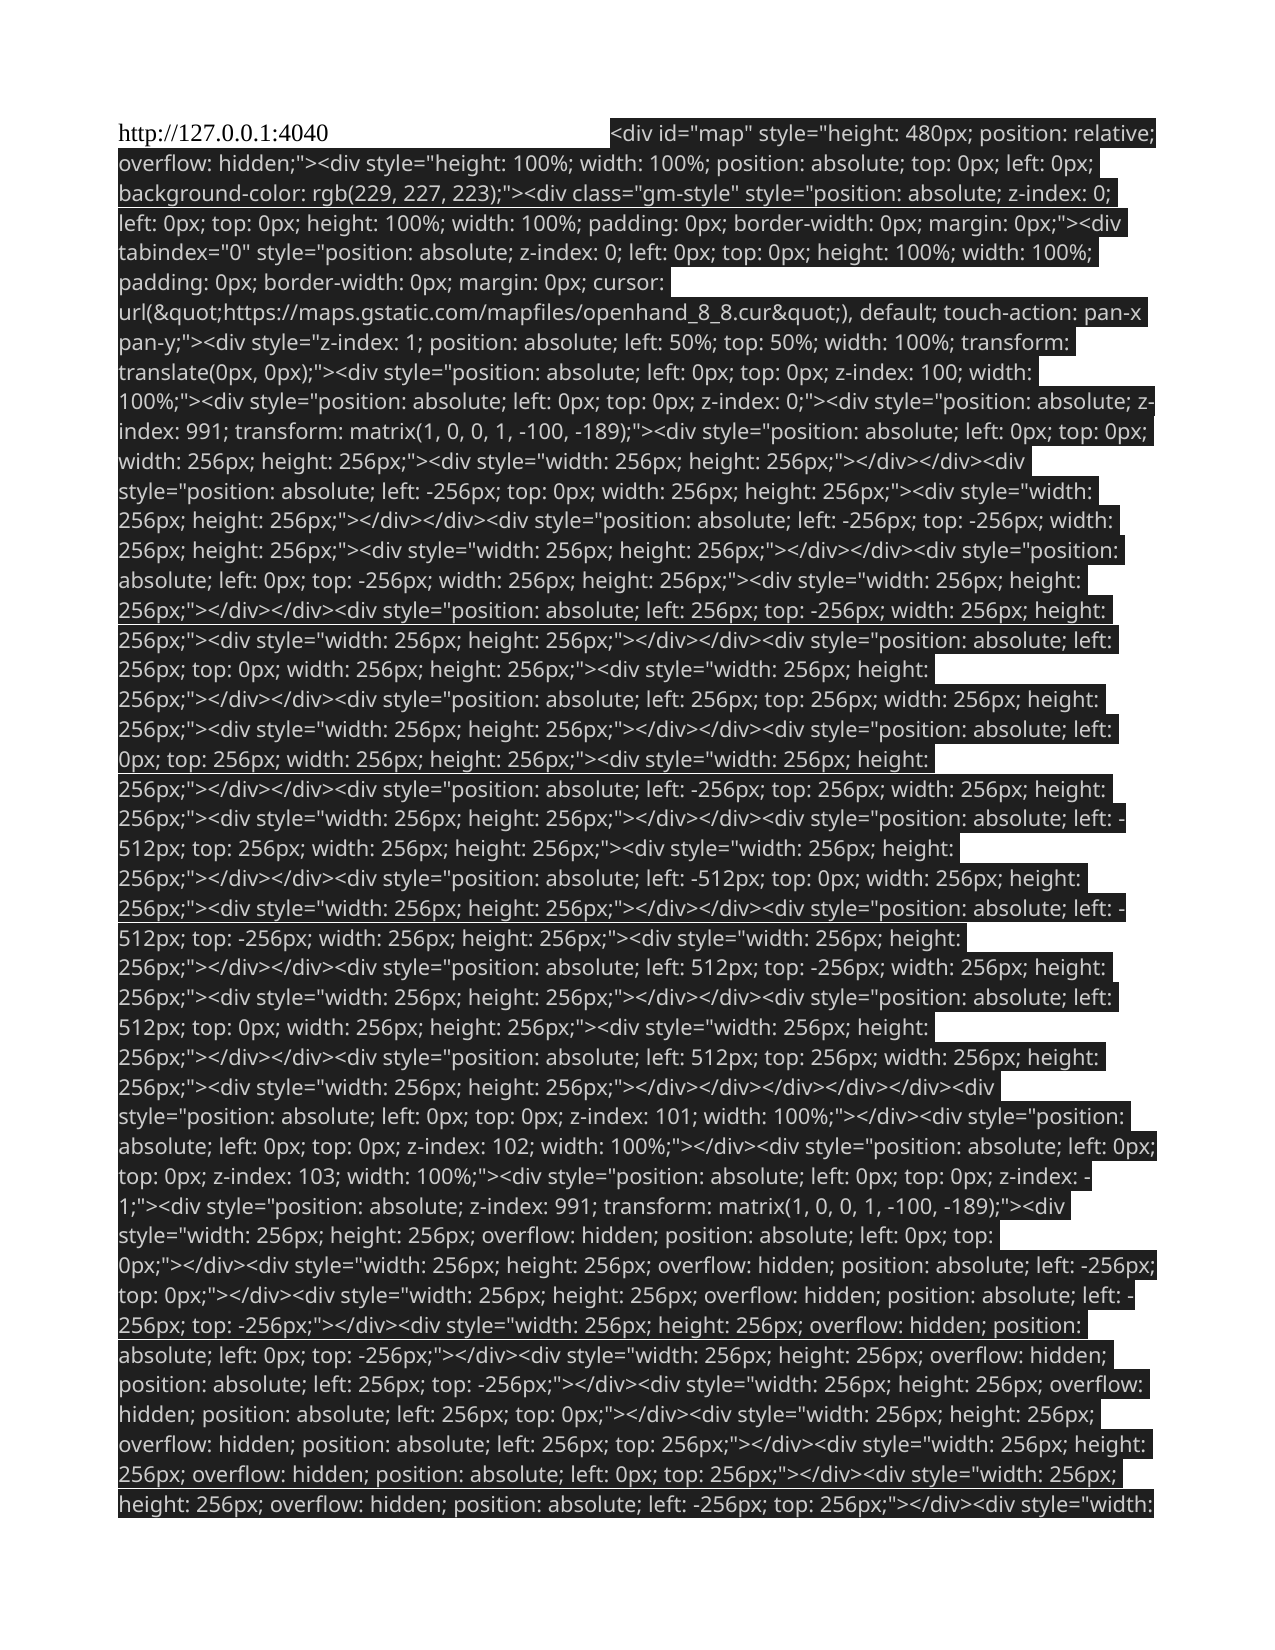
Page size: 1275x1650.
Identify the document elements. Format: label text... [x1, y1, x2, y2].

text http://127.0.0.1:4040 <div id="map" style="height: 480px; position: relative; overflow: hidden;"><div style="height: 100%; width: 100%; position: absolute; top: 0px; left: 0px; background-color: rgb(229, 227, 223);"><div class="gm-style" style="position: absolute; z-index: 0; left: 0px; top: 0px; height: 100%; width: 100%; padding: 0px; border-width: 0px; margin: 0px;"><div tabindex="0" style="position: absolute; z-index: 0; left: 0px; top: 0px; height: 100%; width: 100%; padding: 0px; border-width: 0px; margin: 0px; cursor: url(&quot;https://maps.gstatic.com/mapfiles/openhand_8_8.cur&quot;), default; touch-action: pan-x pan-y;"><div style="z-index: 1; position: absolute; left: 50%; top: 50%; width: 100%; transform: translate(0px, 0px);"><div style="position: absolute; left: 0px; top: 0px; z-index: 100; width: 100%;"><div style="position: absolute; left: 0px; top: 0px; z-index: 0;"><div style="position: absolute; z-index: 991; transform: matrix(1, 0, 0, 1, -100, -189);"><div style="position: absolute; left: 0px; top: 0px; width: 256px; height: 256px;"><div style="width: 256px; height: 256px;"></div></div><div style="position: absolute; left: -256px; top: 0px; width: 256px; height: 256px;"><div style="width: 256px; height: 256px;"></div></div><div style="position: absolute; left: -256px; top: -256px; width: 256px; height: 256px;"><div style="width: 256px; height: 256px;"></div></div><div style="position: absolute; left: 0px; top: -256px; width: 256px; height: 256px;"><div style="width: 256px; height: 256px;"></div></div><div style="position: absolute; left: 256px; top: -256px; width: 256px; height: 256px;"><div style="width: 256px; height: 256px;"></div></div><div style="position: absolute; left: 256px; top: 0px; width: 256px; height: 256px;"><div style="width: 256px; height: 256px;"></div></div><div style="position: absolute; left: 256px; top: 256px; width: 256px; height: 256px;"><div style="width: 256px; height: 256px;"></div></div><div style="position: absolute; left: 0px; top: 256px; width: 256px; height: 256px;"><div style="width: 256px; height: 256px;"></div></div><div style="position: absolute; left: -256px; top: 256px; width: 256px; height: 256px;"><div style="width: 256px; height: 256px;"></div></div><div style="position: absolute; left: -512px; top: 256px; width: 256px; height: 256px;"><div style="width: 256px; height: 256px;"></div></div><div style="position: absolute; left: -512px; top: 0px; width: 256px; height: 256px;"><div style="width: 256px; height: 256px;"></div></div><div style="position: absolute; left: -512px; top: -256px; width: 256px; height: 256px;"><div style="width: 256px; height: 256px;"></div></div><div style="position: absolute; left: 512px; top: -256px; width: 256px; height: 256px;"><div style="width: 256px; height: 256px;"></div></div><div style="position: absolute; left: 512px; top: 0px; width: 256px; height: 256px;"><div style="width: 256px; height: 256px;"></div></div><div style="position: absolute; left: 512px; top: 256px; width: 256px; height: 256px;"><div style="width: 256px; height: 256px;"></div></div></div></div></div><div style="position: absolute; left: 0px; top: 0px; z-index: 101; width: 100%;"></div><div style="position: absolute; left: 0px; top: 0px; z-index: 102; width: 100%;"></div><div style="position: absolute; left: 0px; top: 0px; z-index: 103; width: 100%;"><div style="position: absolute; left: 0px; top: 0px; z-index: -1;"><div style="position: absolute; z-index: 991; transform: matrix(1, 0, 0, 1, -100, -189);"><div style="width: 256px; height: 256px; overflow: hidden; position: absolute; left: 0px; top: 0px;"></div><div style="width: 256px; height: 256px; overflow: hidden; position: absolute; left: -256px; top: 0px;"></div><div style="width: 256px; height: 256px; overflow: hidden; position: absolute; left: -256px; top: -256px;"></div><div style="width: 256px; height: 256px; overflow: hidden; position: absolute; left: 0px; top: -256px;"></div><div style="width: 256px; height: 256px; overflow: hidden; position: absolute; left: 256px; top: -256px;"></div><div style="width: 256px; height: 256px; overflow: hidden; position: absolute; left: 256px; top: 0px;"></div><div style="width: 256px; height: 256px; overflow: hidden; position: absolute; left: 256px; top: 256px;"></div><div style="width: 256px; height: 256px; overflow: hidden; position: absolute; left: 0px; top: 256px;"></div><div style="width: 256px; height: 256px; overflow: hidden; position: absolute; left: -256px; top: 256px;"></div><div style="width: [118, 118, 1157, 1518]
